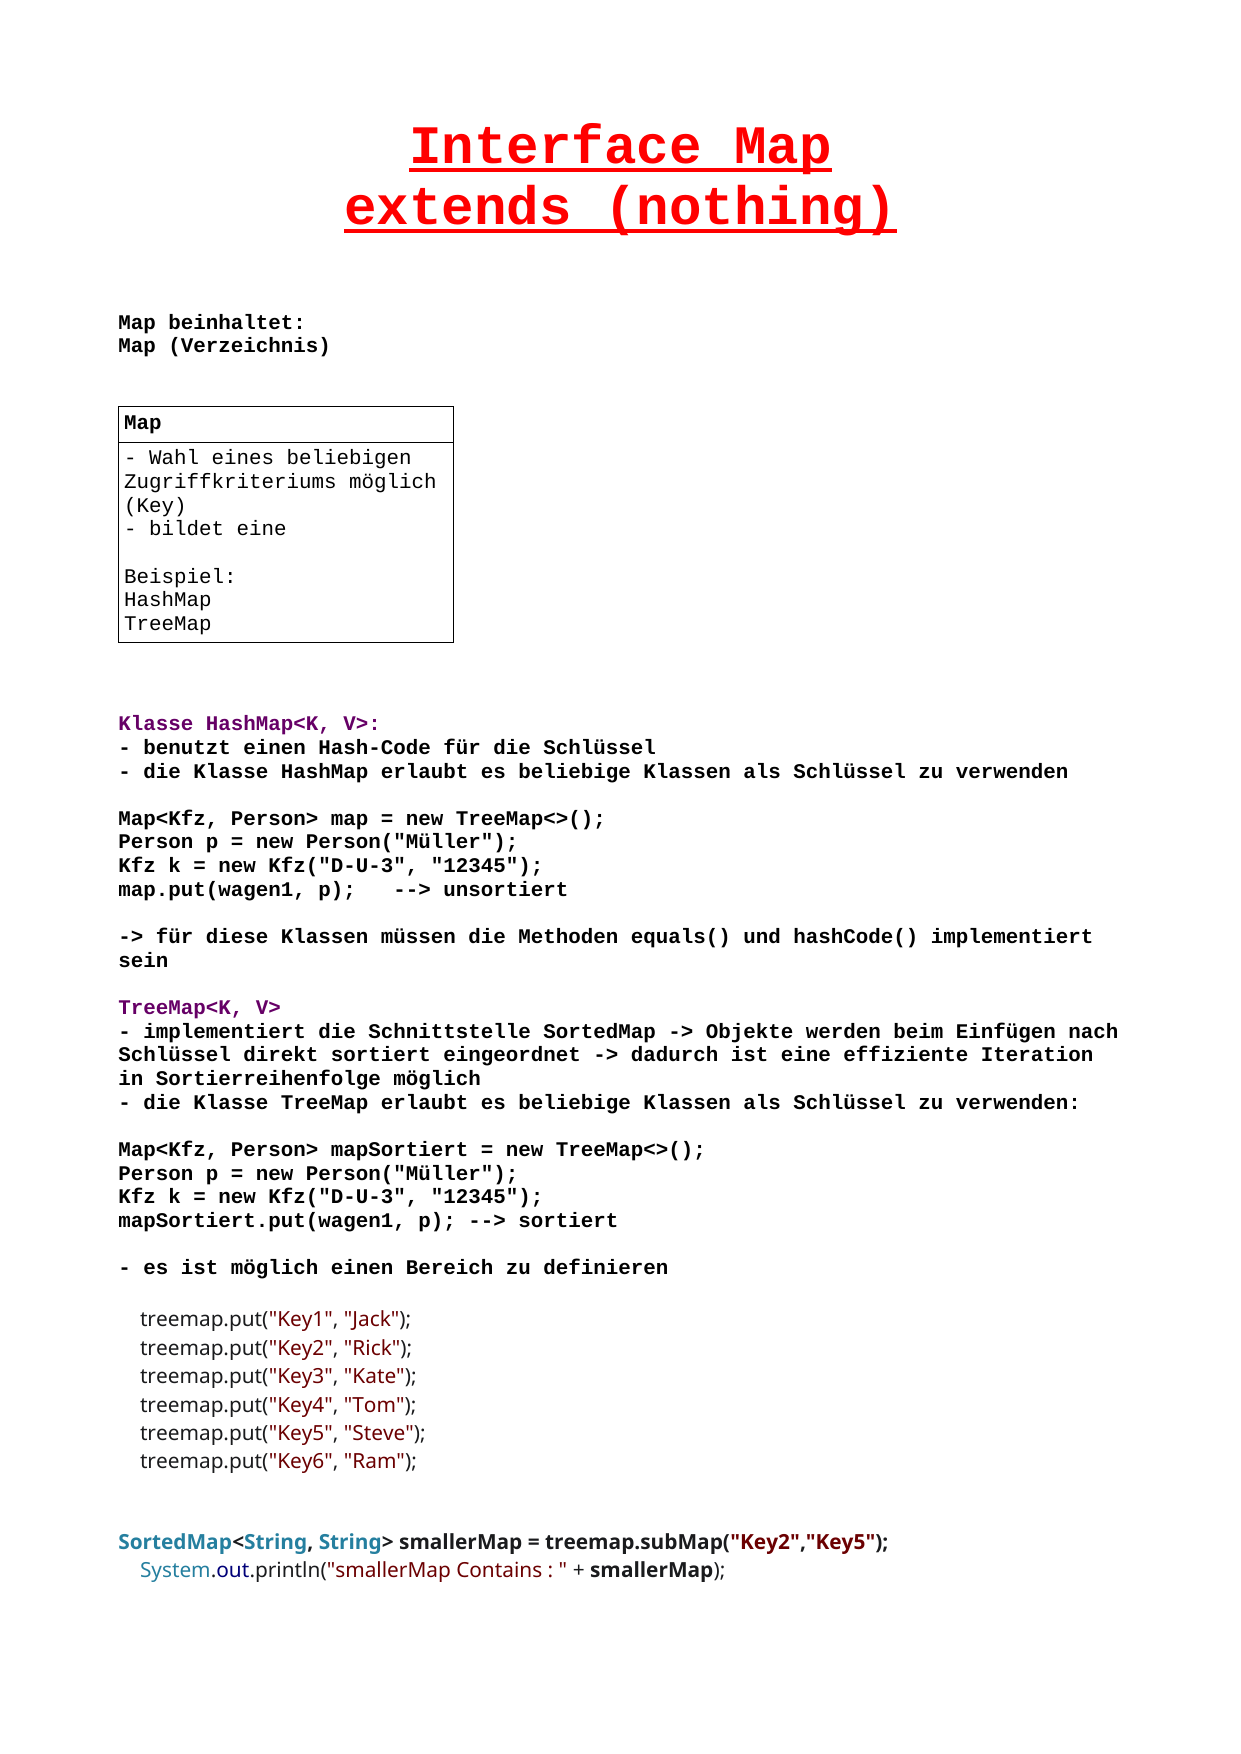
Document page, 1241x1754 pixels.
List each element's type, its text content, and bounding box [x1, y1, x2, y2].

text -> für diese Klassen müssen die Methoden equals() und hashCode() implementiert sein [118, 926, 1122, 973]
text - es ist möglich einen Bereich zu definieren [118, 1257, 1122, 1281]
text map.put(wagen1, p); --> unsortiert [118, 879, 1122, 902]
text Map<Kfz, Person> mapSortiert = new TreeMap<>(); [118, 1139, 1122, 1163]
text System.out.println("smallerMap Contains : " + smallerMap); [118, 1556, 1122, 1584]
text Map (Verzeichnis) [118, 335, 1122, 359]
text treemap.put("Key4", "Tom"); [118, 1390, 1122, 1418]
text extends (nothing) [118, 179, 1122, 241]
text treemap.put("Key2", "Rick"); [118, 1333, 1122, 1361]
text Map beinhaltet: [118, 312, 1122, 335]
text Kfz k = new Kfz("D-U-3", "12345"); [118, 855, 1122, 879]
text Person p = new Person("Müller"); [118, 1163, 1122, 1186]
text treemap.put("Key6", "Ram"); [118, 1447, 1122, 1475]
text mapSortiert.put(wagen1, p); --> sortiert [118, 1210, 1122, 1233]
table_cell - Wahl eines beliebigen Zugriffkriteriums möglich (Key) - bildet eine Beispiel: HashMap TreeMap [119, 443, 453, 642]
text - implementiert die Schnittstelle SortedMap -> Objekte werden beim Einfügen nach Schlüssel direkt sortiert eingeordnet -> dadurch ist eine effiziente Iteration in Sortierreihenfolge möglich [118, 1021, 1122, 1092]
text Kfz k = new Kfz("D-U-3", "12345"); [118, 1186, 1122, 1210]
text Klasse HashMap<K, V>: [118, 713, 1122, 737]
text - die Klasse HashMap erlaubt es beliebige Klassen als Schlüssel zu verwenden [118, 761, 1122, 784]
text - benutzt einen Hash-Code für die Schlüssel [118, 737, 1122, 761]
text - die Klasse TreeMap erlaubt es beliebige Klassen als Schlüssel zu verwenden: [118, 1092, 1122, 1115]
text treemap.put("Key1", "Jack"); [118, 1304, 1122, 1333]
table_header Map [119, 407, 453, 442]
text SortedMap<String, String> smallerMap = treemap.subMap("Key2","Key5"); [118, 1527, 1122, 1556]
text Map<Kfz, Person> map = new TreeMap<>(); [118, 808, 1122, 832]
text TreeMap<K, V> [118, 997, 1122, 1021]
text treemap.put("Key5", "Steve"); [118, 1418, 1122, 1447]
text treemap.put("Key3", "Kate"); [118, 1361, 1122, 1390]
text Person p = new Person("Müller"); [118, 832, 1122, 855]
text Interface Map [118, 118, 1122, 179]
